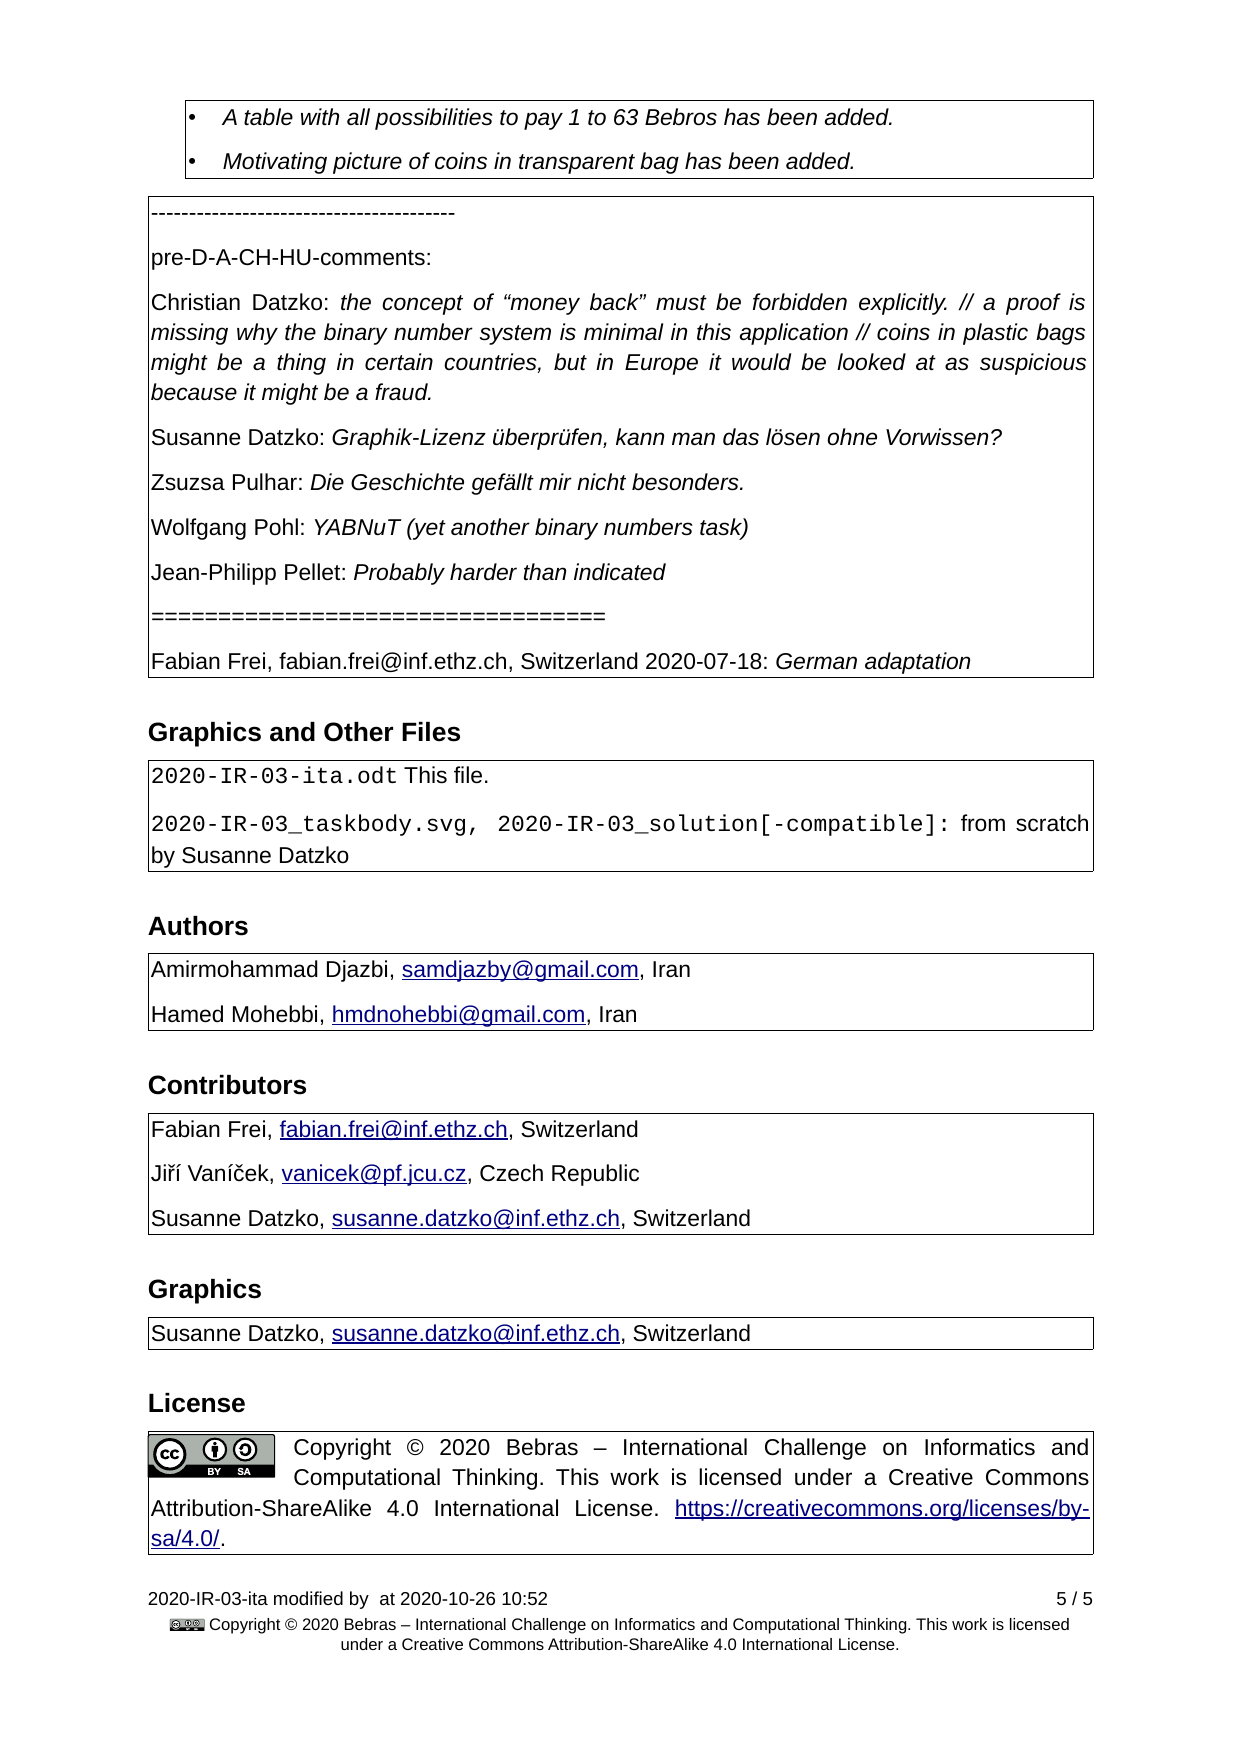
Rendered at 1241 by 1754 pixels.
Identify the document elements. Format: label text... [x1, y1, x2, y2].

subtitle Authors [148, 910, 1093, 941]
text Copyright © 2020 Bebras – International Challenge on Informatics and Computational Thinking. This work is licensed under a Creative Commons Attribution-ShareAlike 4.0 International License. https://creativecommons.org/licenses/by-sa/4.0/. [149, 1432, 1093, 1554]
text Jiří Vaníček, vanicek@pf.jcu.cz, Czech Republic [149, 1157, 1093, 1187]
subtitle Graphics [148, 1274, 1093, 1304]
text Christian Datzko: the concept of “money back” must be forbidden explicitly. // a proof is missing why the binary number system is minimal in this application // coins in plastic bags might be a thing in certain countries, but in Europe it would be looked at as suspicious because it might be a fraud. [149, 286, 1093, 406]
text ---------------------------------------- [149, 197, 1093, 225]
text Susanne Datzko, susanne.datzko@inf.ethz.ch, Switzerland [149, 1318, 1093, 1349]
subtitle Contributors [148, 1070, 1093, 1100]
text Susanne Datzko, susanne.datzko@inf.ethz.ch, Switzerland [149, 1202, 1093, 1234]
text Zsuzsa Pulhar: Die Geschichte gefällt mir nicht besonders. [149, 466, 1093, 495]
text Fabian Frei, fabian.frei@inf.ethz.ch, Switzerland [149, 1114, 1093, 1142]
text Hamed Mohebbi, hmdnohebbi@gmail.com, Iran [149, 998, 1093, 1030]
text Jean-Philipp Pellet: Probably harder than indicated [149, 555, 1093, 585]
subtitle License [148, 1388, 1093, 1418]
subtitle Graphics and Other Files [148, 717, 1093, 747]
text Amirmohammad Djazbi, samdjazby@gmail.com, Iran [149, 954, 1093, 983]
list A table with all possibilities to pay 1 to 63 Bebros has been added. [186, 101, 1093, 130]
text ================================== [149, 600, 1093, 629]
text pre-D-A-CH-HU-comments: [149, 241, 1093, 270]
list Motivating picture of coins in transparent bag has been added. [186, 145, 1093, 178]
text Fabian Frei, fabian.frei@inf.ethz.ch, Switzerland 2020-07-18: German adaptation [149, 645, 1093, 677]
text 2020-IR-03_taskbody.svg, 2020-IR-03_solution[-compatible]: from scratch by Susanne Datzko [149, 807, 1093, 871]
text 2020-IR-03-ita.odt This file. [149, 761, 1093, 791]
text Wolfgang Pohl: YABNuT (yet another binary numbers task) [149, 511, 1093, 540]
text Susanne Datzko: Graphik-Lizenz überprüfen, kann man das lösen ohne Vorwissen? [149, 421, 1093, 450]
